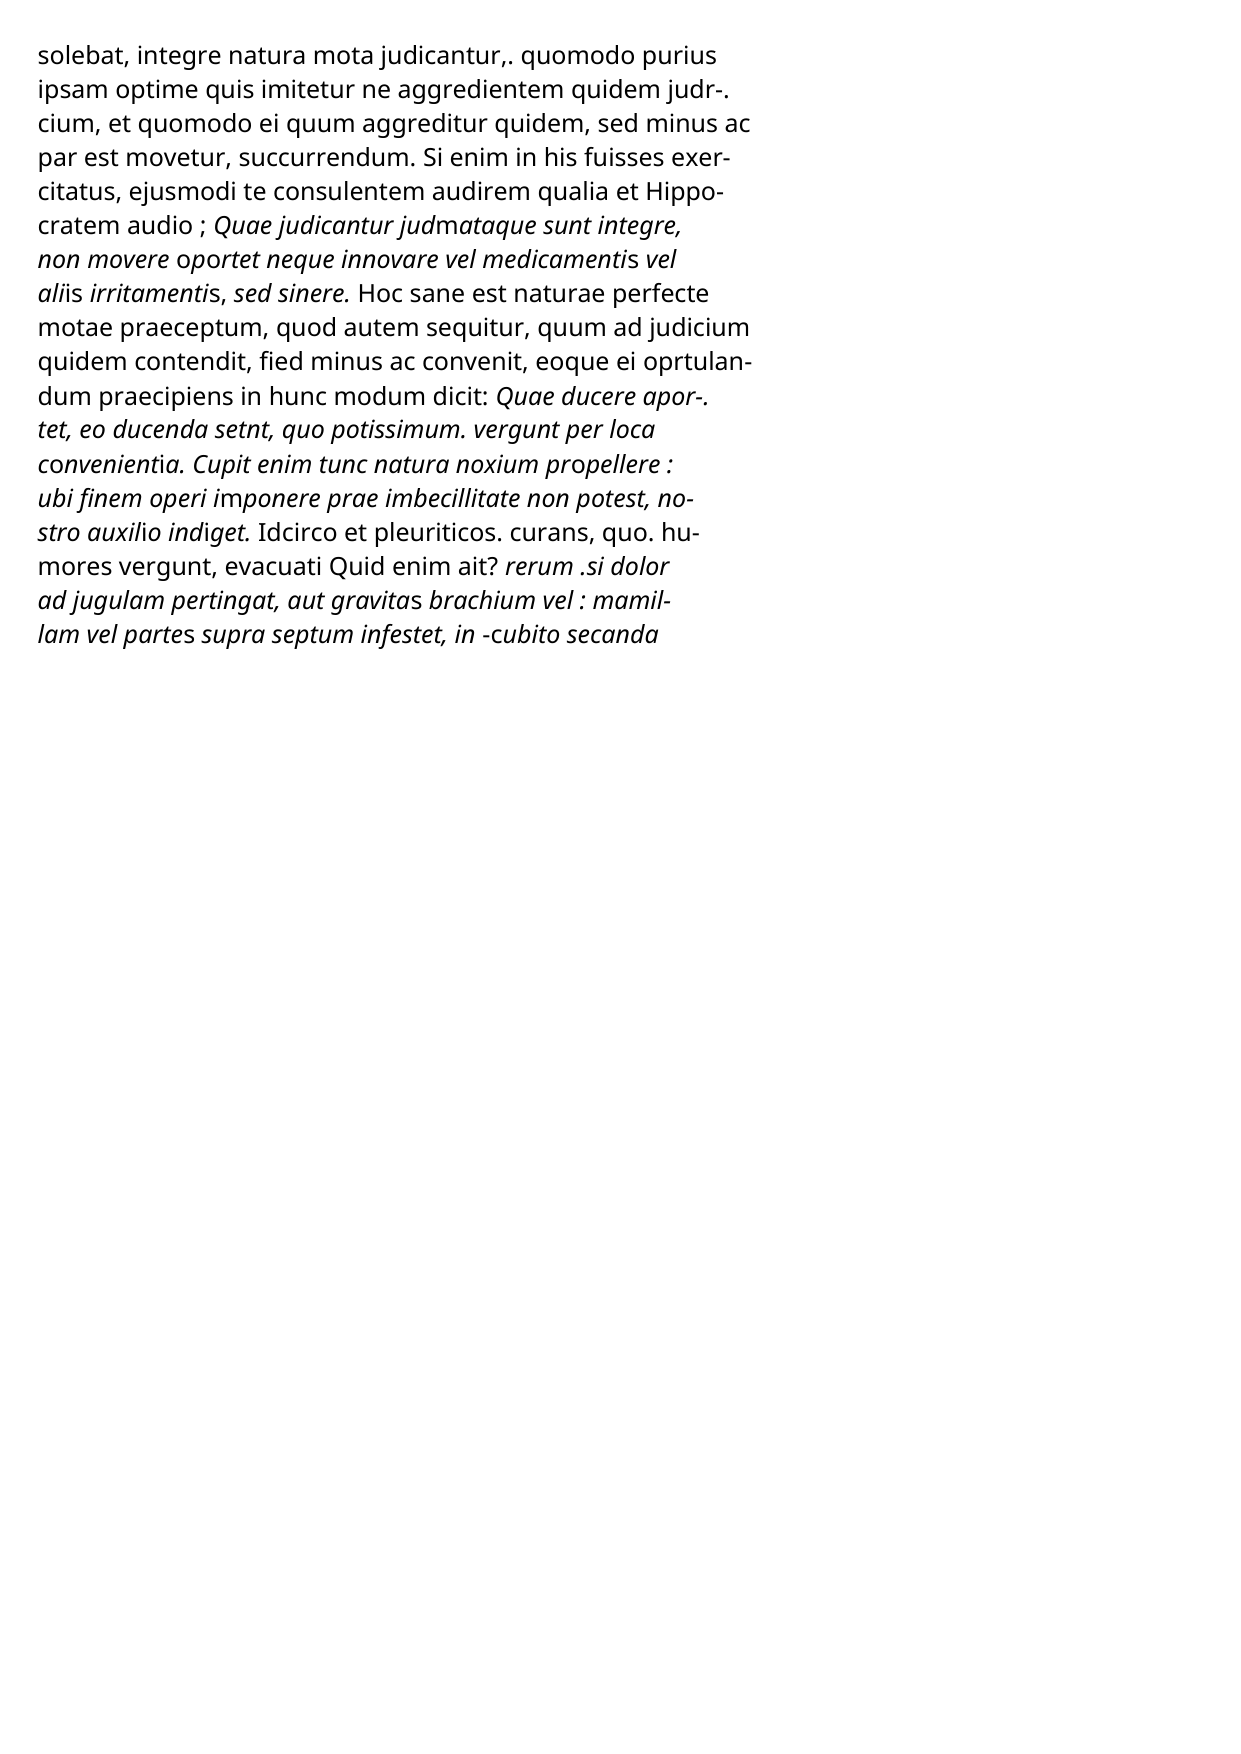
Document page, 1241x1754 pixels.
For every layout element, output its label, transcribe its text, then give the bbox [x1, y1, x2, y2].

text solebat, integre natura mota judicantur,. quomodo purius ipsam optime quis imitetur ne aggredientem quidem judr-. cium, et quomodo ei quum aggreditur quidem, sed minus ac par est movetur, succurrendum. Si enim in his fuisses exer- citatus, ejusmodi te consulentem audirem qualia et Hippo- cratem audio ; Quae judicantur judmataque sunt integre, non movere oportet neque innovare vel medicamentis vel aliis irritamentis, sed sinere. Hoc sane est naturae perfecte motae praeceptum, quod autem sequitur, quum ad judicium quidem contendit, fied minus ac convenit, eoque ei oprtulan- dum praecipiens in hunc modum dicit: Quae ducere apor-. tet, eo ducenda setnt, quo potissimum. vergunt per loca convenientia. Cupit enim tunc natura noxium propellere : ubi finem operi imponere prae imbecillitate non potest, no- stro auxilio indiget. Idcirco et pleuriticos. curans, quo. hu- mores vergunt, evacuati Quid enim ait? rerum .si dolor ad jugulam pertingat, aut gravitas brachium vel : mamil- lam vel partes supra septum infestet, in -cubito secanda [37, 37, 1203, 651]
